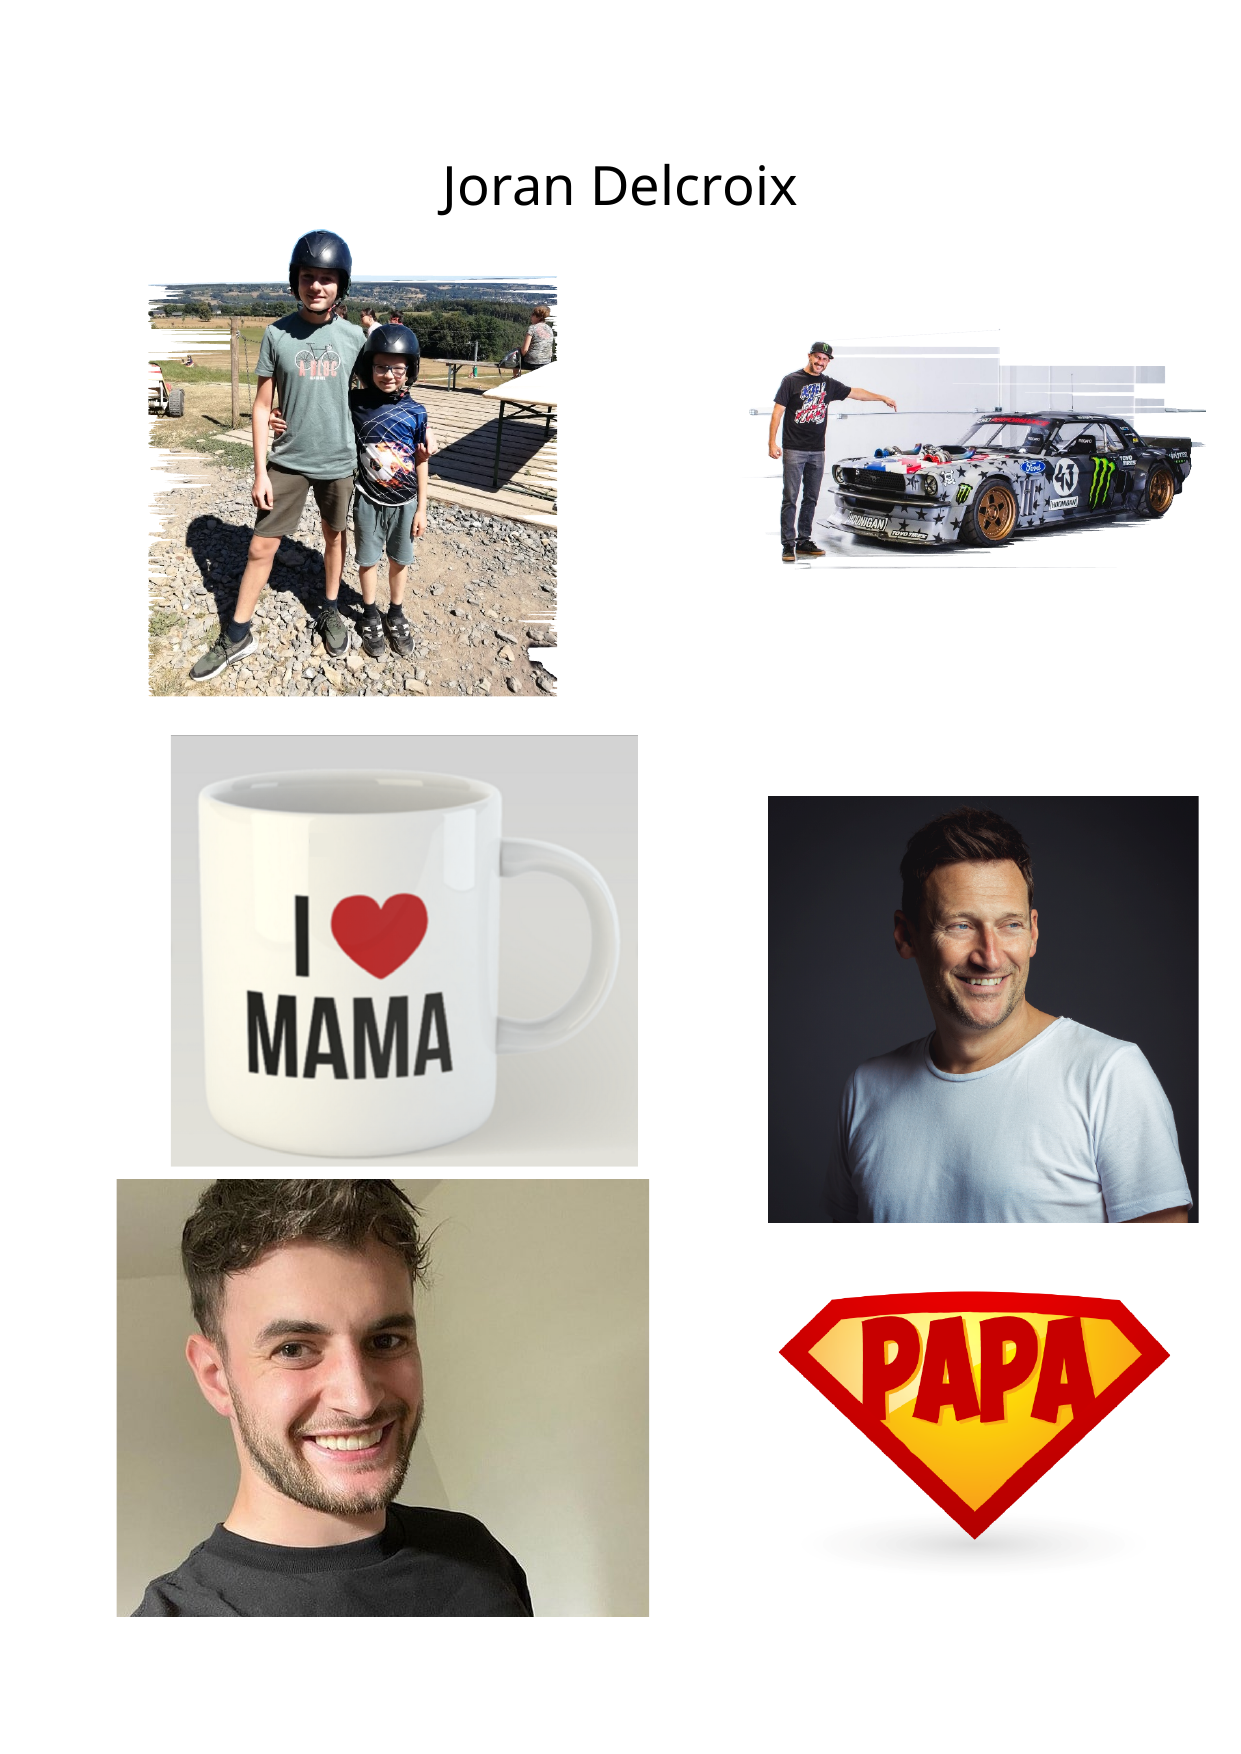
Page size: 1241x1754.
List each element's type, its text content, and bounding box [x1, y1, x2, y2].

text Joran Delcroix [148, 148, 1093, 221]
